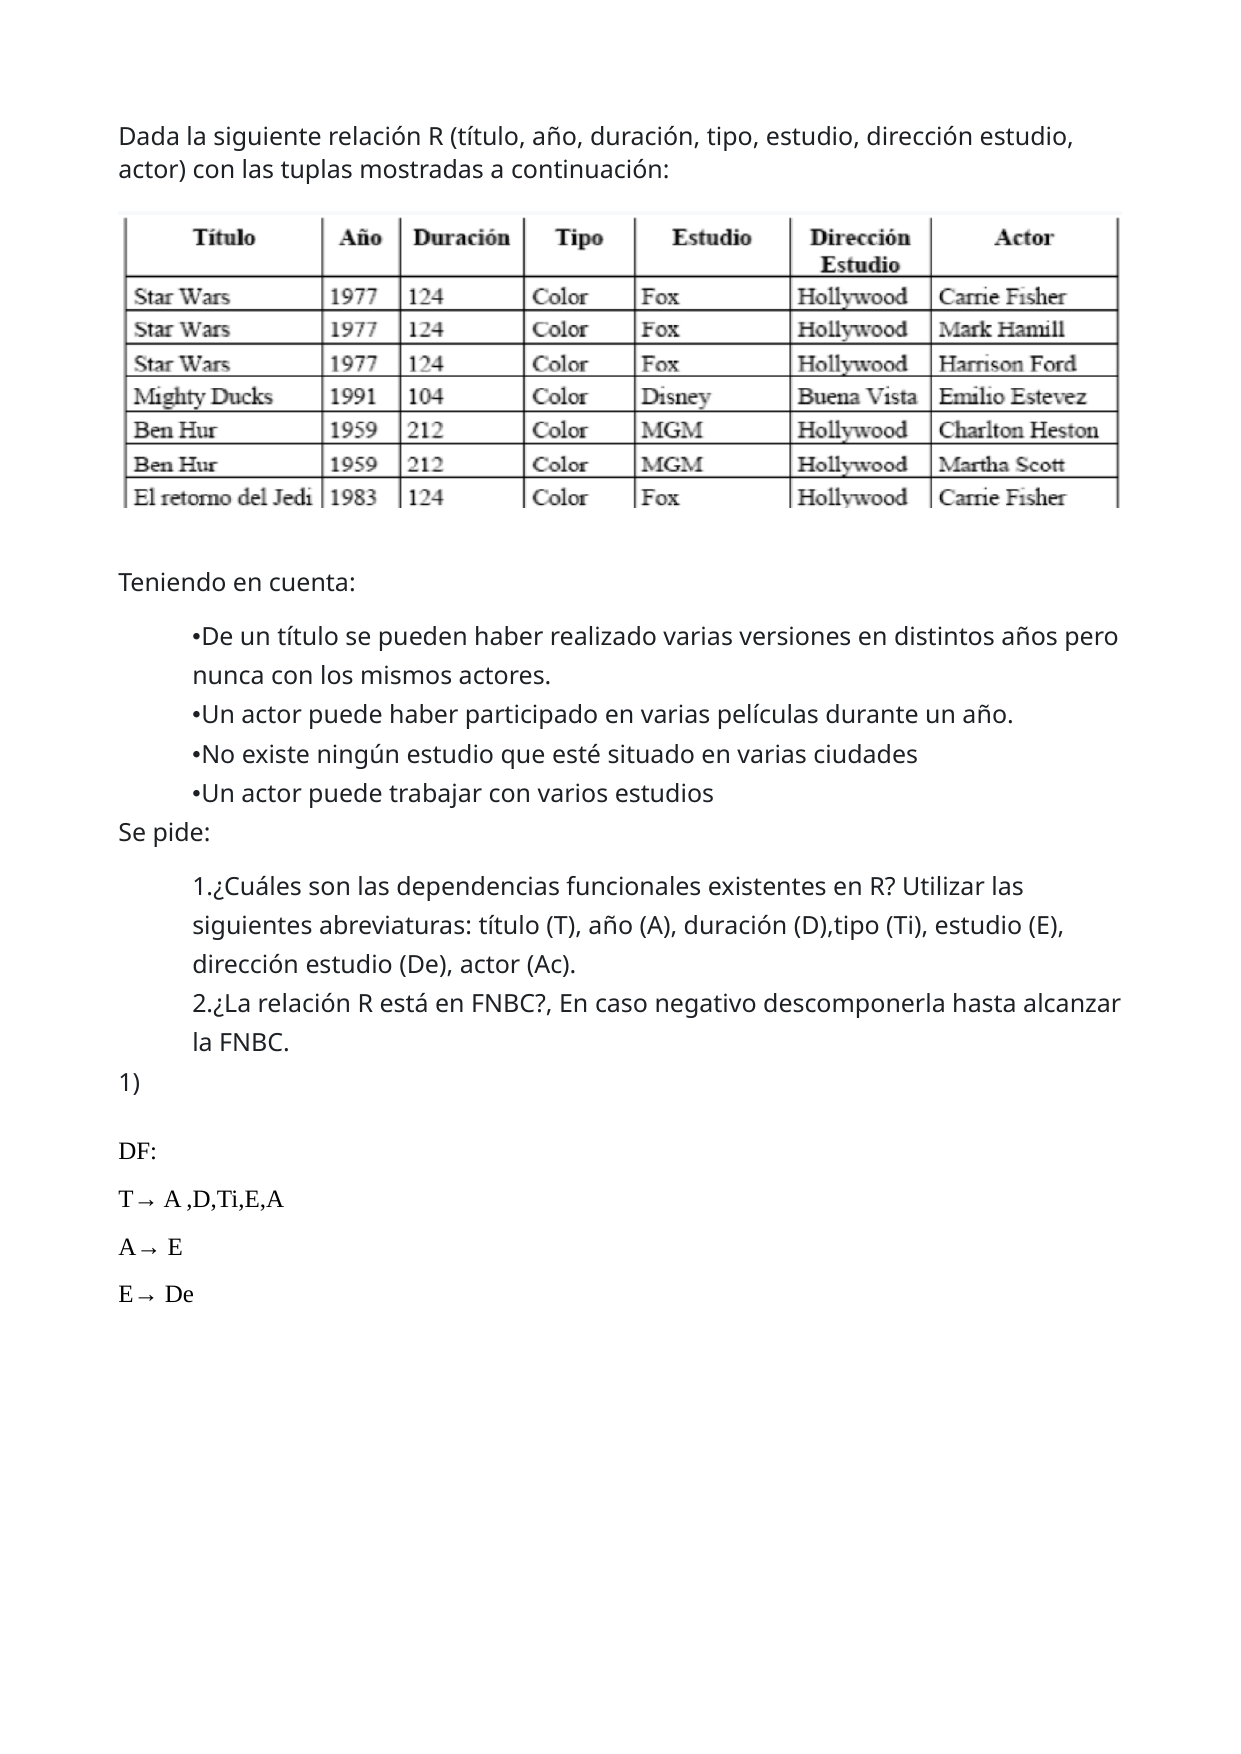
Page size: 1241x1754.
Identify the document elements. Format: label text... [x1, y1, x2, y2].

text Dada la siguiente relación R (título, año, duración, tipo, estudio, dirección estudio, actor) con las tuplas mostradas a continuación: [118, 118, 1122, 186]
list De un título se pueden haber realizado varias versiones en distintos años pero nunca con los mismos actores. [118, 619, 1122, 692]
list ¿Cuáles son las dependencias funcionales existentes en R? Utilizar las siguientes abreviaturas: título (T), año (A), duración (D),tipo (Ti), estudio (E), dirección estudio (De), actor (Ac). [118, 868, 1122, 981]
text Teniendo en cuenta: [118, 565, 1122, 599]
text DF: [118, 1103, 1122, 1165]
text Se pide: [118, 814, 1122, 849]
text T→ A ,D,Ti,E,A [118, 1184, 1122, 1213]
picture [118, 211, 1123, 508]
list ¿La relación R está en FNBC?, En caso negativo descomponerla hasta alcanzar la FNBC. [118, 986, 1122, 1059]
list No existe ningún estudio que esté situado en varias ciudades [118, 736, 1122, 770]
text A→ E [118, 1232, 1122, 1260]
list Un actor puede haber participado en varias películas durante un año. [118, 697, 1122, 731]
text 1) [118, 1064, 1122, 1098]
list Un actor puede trabajar con varios estudios [118, 775, 1122, 809]
text E→ De [118, 1279, 1122, 1308]
